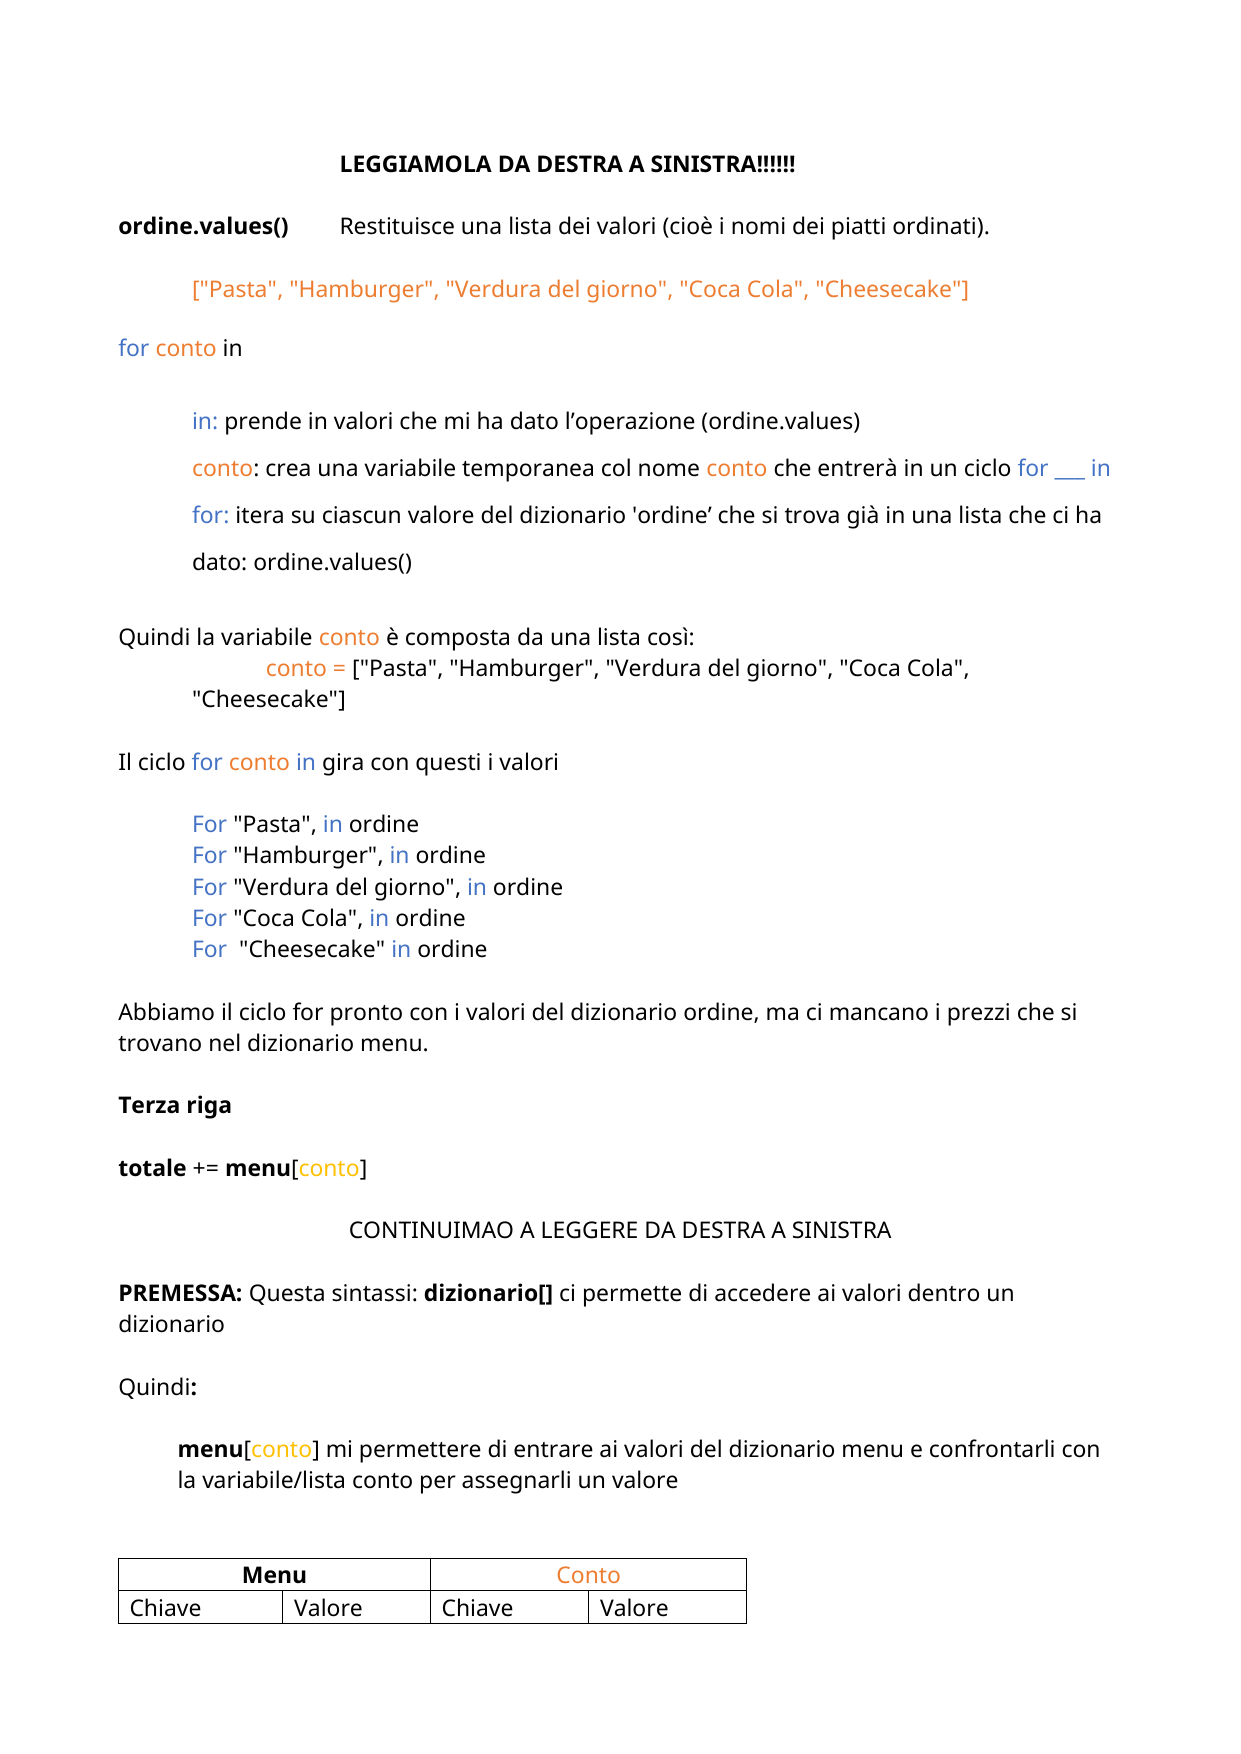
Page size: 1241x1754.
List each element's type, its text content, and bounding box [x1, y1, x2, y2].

text For "Pasta", in ordine [118, 808, 1122, 839]
text conto: crea una variabile temporanea col nome conto che entrerà in un ciclo for ___ in [118, 452, 1122, 483]
text for: itera su ciascun valore del dizionario 'ordine’ che si trova già in una lista che ci ha dato: ordine.values() [192, 499, 1122, 577]
text totale += menu[conto] [118, 1152, 1122, 1183]
text Quindi: [118, 1371, 1122, 1402]
text ["Pasta", "Hamburger", "Verdura del giorno", "Coca Cola", "Cheesecake"] [118, 273, 1122, 304]
text LEGGIAMOLA DA DESTRA A SINISTRA!!!!!! [266, 148, 1122, 179]
text Il ciclo for conto in gira con questi i valori [118, 746, 1122, 777]
text PREMESSA: Questa sintassi: dizionario[] ci permette di accedere ai valori dentro un dizionario [118, 1277, 1122, 1339]
text in: prende in valori che mi ha dato l’operazione (ordine.values) [118, 405, 1122, 436]
text for conto in [118, 332, 1122, 363]
text ordine.values() Restituisce una lista dei valori (cioè i nomi dei piatti ordinati). [118, 210, 1122, 241]
text For "Hamburger", in ordine [118, 839, 1122, 871]
text For "Coca Cola", in ordine [118, 902, 1122, 933]
text Quindi la variabile conto è composta da una lista così: [118, 621, 1122, 652]
table_cell Valore [589, 1591, 746, 1623]
text For "Cheesecake" in ordine [118, 933, 1122, 964]
text CONTINUIMAO A LEGGERE DA DESTRA A SINISTRA [118, 1214, 1122, 1246]
text Abbiamo il ciclo for pronto con i valori del dizionario ordine, ma ci mancano i prezzi che si trovano nel dizionario menu. [118, 996, 1122, 1058]
table_header Menu [119, 1559, 430, 1590]
table_cell Chiave [119, 1591, 282, 1623]
table_cell Valore [283, 1591, 430, 1623]
text conto = ["Pasta", "Hamburger", "Verdura del giorno", "Coca Cola", "Cheesecake"] [192, 652, 1122, 714]
text menu[conto] mi permettere di entrare ai valori del dizionario menu e confrontarli con la variabile/lista conto per assegnarli un valore [177, 1433, 1122, 1496]
table_cell Chiave [431, 1591, 588, 1623]
text Terza riga [118, 1089, 1122, 1121]
table_header Conto [431, 1559, 746, 1590]
text For "Verdura del giorno", in ordine [118, 871, 1122, 902]
